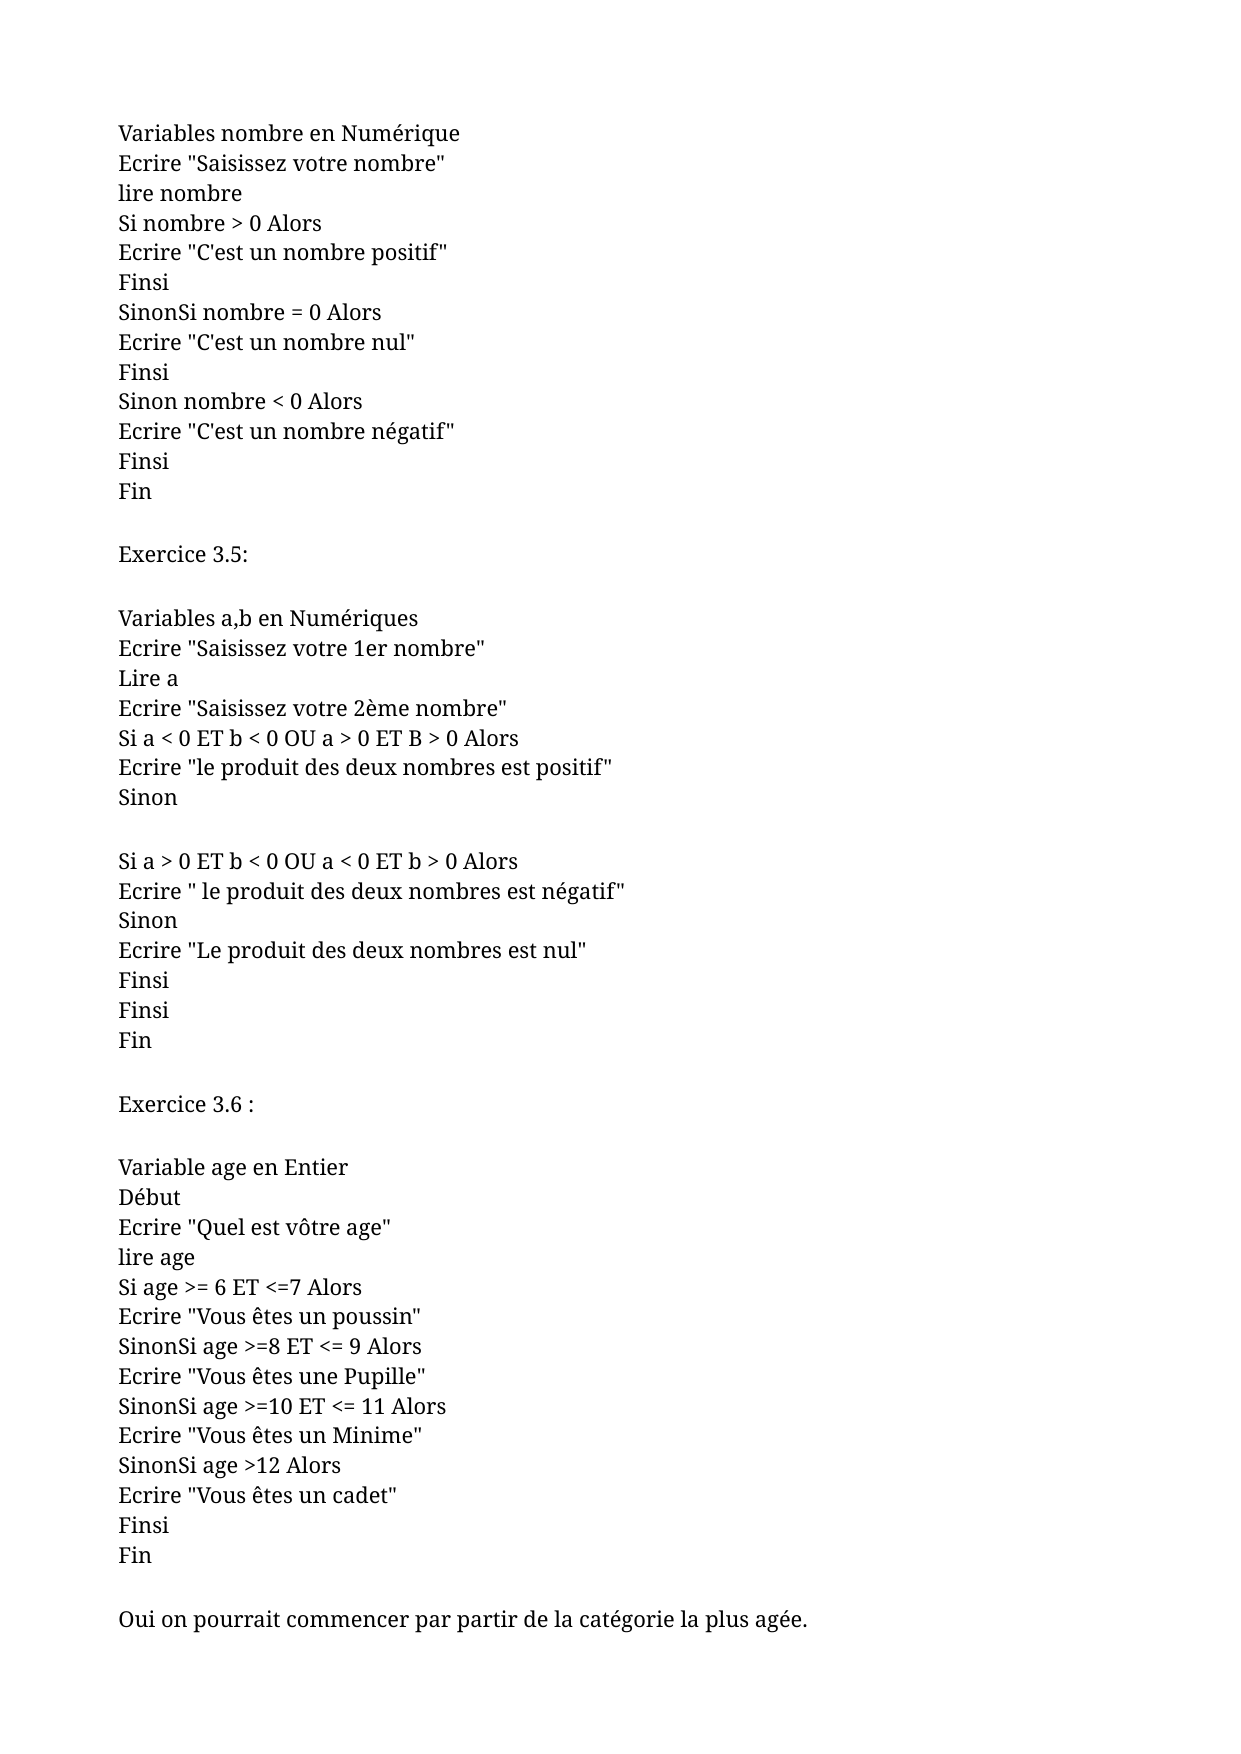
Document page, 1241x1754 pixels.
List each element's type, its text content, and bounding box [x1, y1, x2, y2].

text Si nombre > 0 Alors [118, 207, 1122, 237]
text Début [118, 1182, 1122, 1212]
text lire age [118, 1242, 1122, 1272]
text Sinon [118, 782, 1122, 812]
text Ecrire "C'est un nombre nul" [118, 327, 1122, 356]
text Si age >= 6 ET <=7 Alors [118, 1272, 1122, 1301]
text SinonSi age >=8 ET <= 9 Alors [118, 1331, 1122, 1361]
text Ecrire "Vous êtes une Pupille" [118, 1361, 1122, 1391]
text Finsi [118, 356, 1122, 386]
text Ecrire "Vous êtes un poussin" [118, 1301, 1122, 1331]
text Ecrire "Vous êtes un cadet" [118, 1480, 1122, 1510]
text Si a > 0 ET b < 0 OU a < 0 ET b > 0 Alors [118, 846, 1122, 876]
text Ecrire "Saisissez votre 2ème nombre" [118, 693, 1122, 722]
text SinonSi nombre = 0 Alors [118, 297, 1122, 327]
text Finsi [118, 965, 1122, 995]
text Ecrire "C'est un nombre négatif" [118, 416, 1122, 446]
text Ecrire " le produit des deux nombres est négatif" [118, 876, 1122, 906]
text Variables a,b en Numériques [118, 603, 1122, 633]
text Ecrire "Quel est vôtre age" [118, 1212, 1122, 1242]
text Finsi [118, 995, 1122, 1025]
text Oui on pourrait commencer par partir de la catégorie la plus agée. [118, 1603, 1122, 1633]
text Ecrire "Vous êtes un Minime" [118, 1421, 1122, 1450]
text SinonSi age >=10 ET <= 11 Alors [118, 1391, 1122, 1421]
text Ecrire "Saisissez votre 1er nombre" [118, 633, 1122, 663]
text Lire a [118, 663, 1122, 693]
text Ecrire "Saisissez votre nombre" [118, 148, 1122, 178]
text Variable age en Entier [118, 1152, 1122, 1182]
text Exercice 3.6 : [118, 1088, 1122, 1118]
text Sinon nombre < 0 Alors [118, 386, 1122, 416]
text Fin [118, 1025, 1122, 1054]
text Ecrire "Le produit des deux nombres est nul" [118, 935, 1122, 965]
text Finsi [118, 267, 1122, 297]
text Finsi [118, 446, 1122, 476]
text lire nombre [118, 178, 1122, 207]
text Variables nombre en Numérique [118, 118, 1122, 148]
text Finsi [118, 1510, 1122, 1540]
text Fin [118, 476, 1122, 505]
text Si a < 0 ET b < 0 OU a > 0 ET B > 0 Alors [118, 722, 1122, 752]
text Ecrire "C'est un nombre positif" [118, 237, 1122, 267]
text Ecrire "le produit des deux nombres est positif" [118, 752, 1122, 782]
text SinonSi age >12 Alors [118, 1450, 1122, 1480]
text Sinon [118, 906, 1122, 935]
text Fin [118, 1540, 1122, 1569]
text Exercice 3.5: [118, 539, 1122, 569]
